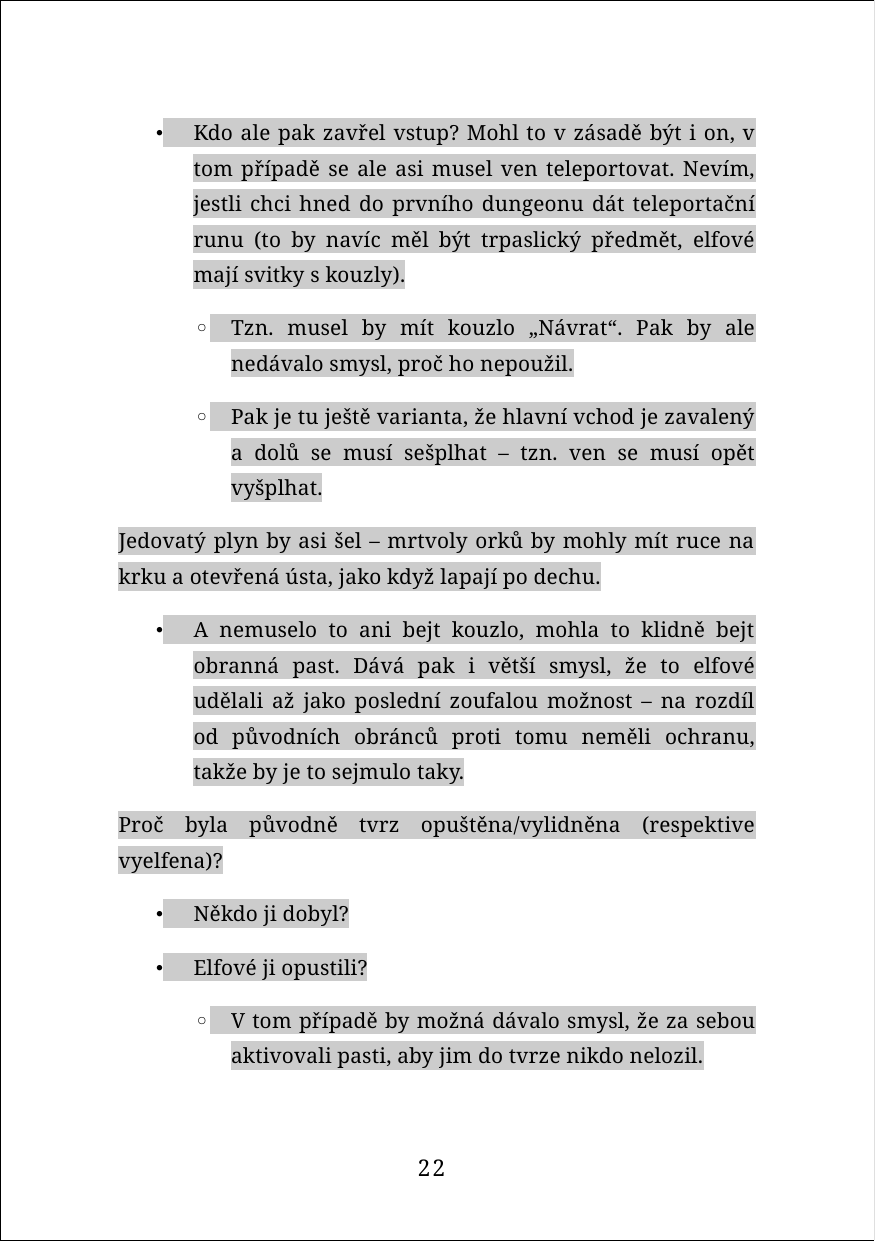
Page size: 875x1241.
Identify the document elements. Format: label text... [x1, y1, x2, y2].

text Jedovatý plyn by asi šel – mrtvoly orků by mohly mít ruce na krku a otevřená ústa, jako když lapají po dechu. [118, 527, 756, 591]
list Kdo ale pak zavřel vstup? Mohl to v zásadě být i on, v tom případě se ale asi musel ven teleportovat. Nevím, jestli chci hned do prvního dungeonu dát teleportační runu (to by navíc měl být trpaslický předmět, elfové mají svitky s kouzly). [156, 118, 756, 289]
list A nemuselo to ani bejt kouzlo, mohla to klidně bejt obranná past. Dává pak i větší smysl, že to elfové udělali až jako poslední zoufalou možnost – na rozdíl od původních obránců proti tomu neměli ochranu, takže by je to sejmulo taky. [156, 615, 756, 786]
list Pak je tu ještě varianta, že hlavní vchod je zavalený a dolů se musí sešplhat – tzn. ven se musí opět vyšplhat. [193, 402, 756, 502]
text Proč byla původně tvrz opuštěna/vylidněna (respektive vyelfena)? [118, 811, 756, 874]
list Někdo ji dobyl? [156, 899, 756, 928]
list V tom případě by možná dávalo smysl, že za sebou aktivovali pasti, aby jim do tvrze nikdo nelozil. [193, 1006, 756, 1070]
list Elfové ji opustili? [156, 953, 756, 981]
list Tzn. musel by mít kouzlo „Návrat“. Pak by ale nedávalo smysl, proč ho nepoužil. [193, 313, 756, 377]
